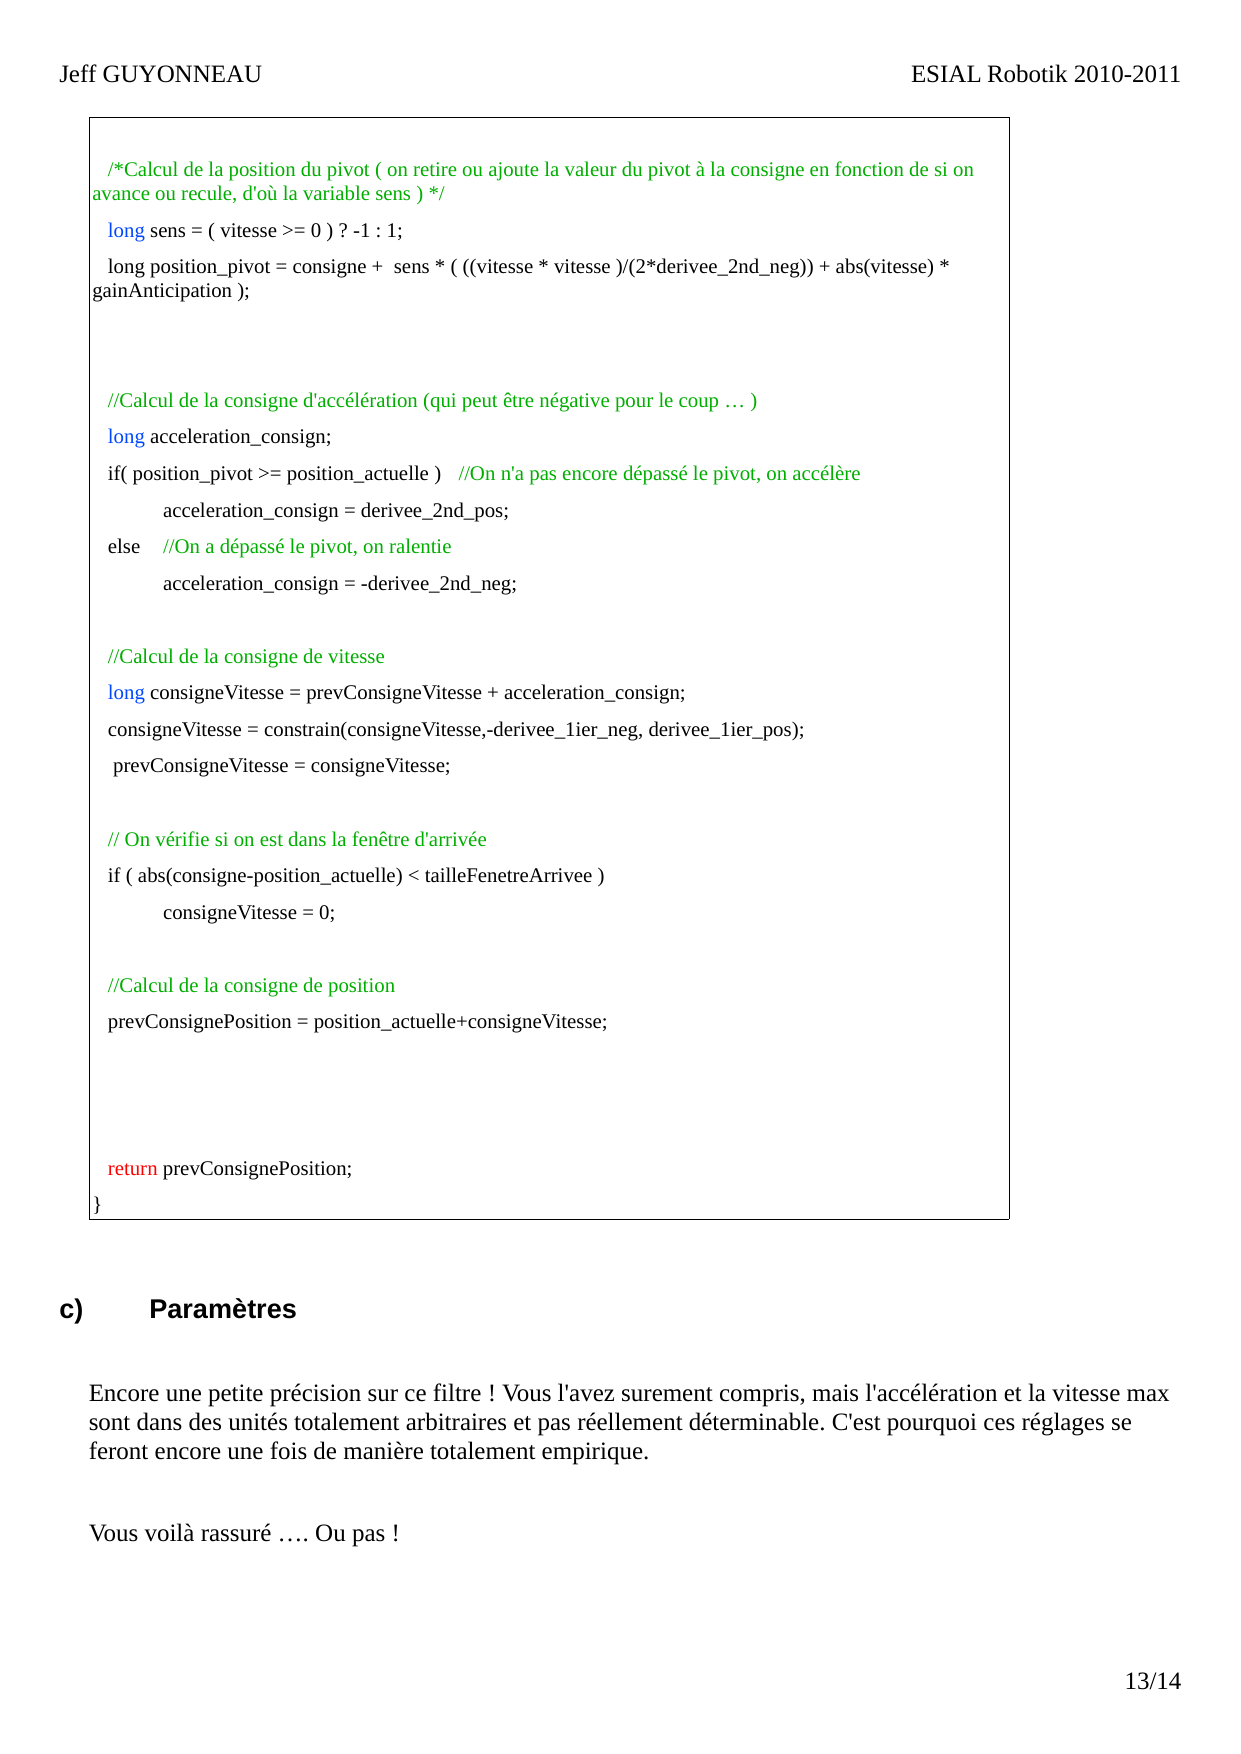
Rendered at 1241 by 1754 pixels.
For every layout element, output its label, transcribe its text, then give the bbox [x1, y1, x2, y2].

text //Calcul de la consigne de position [90, 970, 1009, 997]
text //Calcul de la consigne de vitesse [90, 641, 1009, 668]
text } [90, 1189, 1009, 1219]
text long acceleration_consign; [90, 421, 1009, 448]
text /*Calcul de la position du pivot ( on retire ou ajoute la valeur du pivot à la consigne en fonction de si on avance ou recule, d'où la variable sens ) */ [90, 154, 1009, 205]
text long consigneVitesse = prevConsigneVitesse + acceleration_consign; [90, 677, 1009, 704]
text long sens = ( vitesse >= 0 ) ? -1 : 1; [90, 214, 1009, 242]
text Encore une petite précision sur ce filtre ! Vous l'avez surement compris, mais l'accélération et la vitesse max sont dans des unités totalement arbitraires et pas réellement déterminable. C'est pourquoi ces réglages se feront encore une fois de manière totalement empirique. [88, 1378, 1181, 1464]
text if( position_pivot >= position_actuelle ) //On n'a pas encore dépassé le pivot, on accélère [90, 458, 1009, 485]
text return prevConsignePosition; [90, 1153, 1009, 1180]
text long position_pivot = consigne + sens * ( ((vitesse * vitesse )/(2*derivee_2nd_neg)) + abs(vitesse) * gainAnticipation ); [90, 251, 1009, 302]
text consigneVitesse = 0; [90, 897, 1009, 924]
text //Calcul de la consigne d'accélération (qui peut être négative pour le coup … ) [90, 385, 1009, 412]
text acceleration_consign = -derivee_2nd_neg; [90, 568, 1009, 595]
text // On vérifie si on est dans la fenêtre d'arrivée [90, 823, 1009, 851]
text acceleration_consign = derivee_2nd_pos; [90, 494, 1009, 522]
text prevConsigneVitesse = consigneVitesse; [90, 750, 1009, 777]
text else //On a dépassé le pivot, on ralentie [90, 531, 1009, 558]
text prevConsignePosition = position_actuelle+consigneVitesse; [90, 1006, 1009, 1033]
text consigneVitesse = constrain(consigneVitesse,-derivee_1ier_neg, derivee_1ier_pos); [90, 714, 1009, 741]
text Vous voilà rassuré …. Ou pas ! [88, 1518, 1181, 1547]
subtitle Paramètres [59, 1293, 1181, 1324]
text if ( abs(consigne-position_actuelle) < tailleFenetreArrivee ) [90, 860, 1009, 887]
